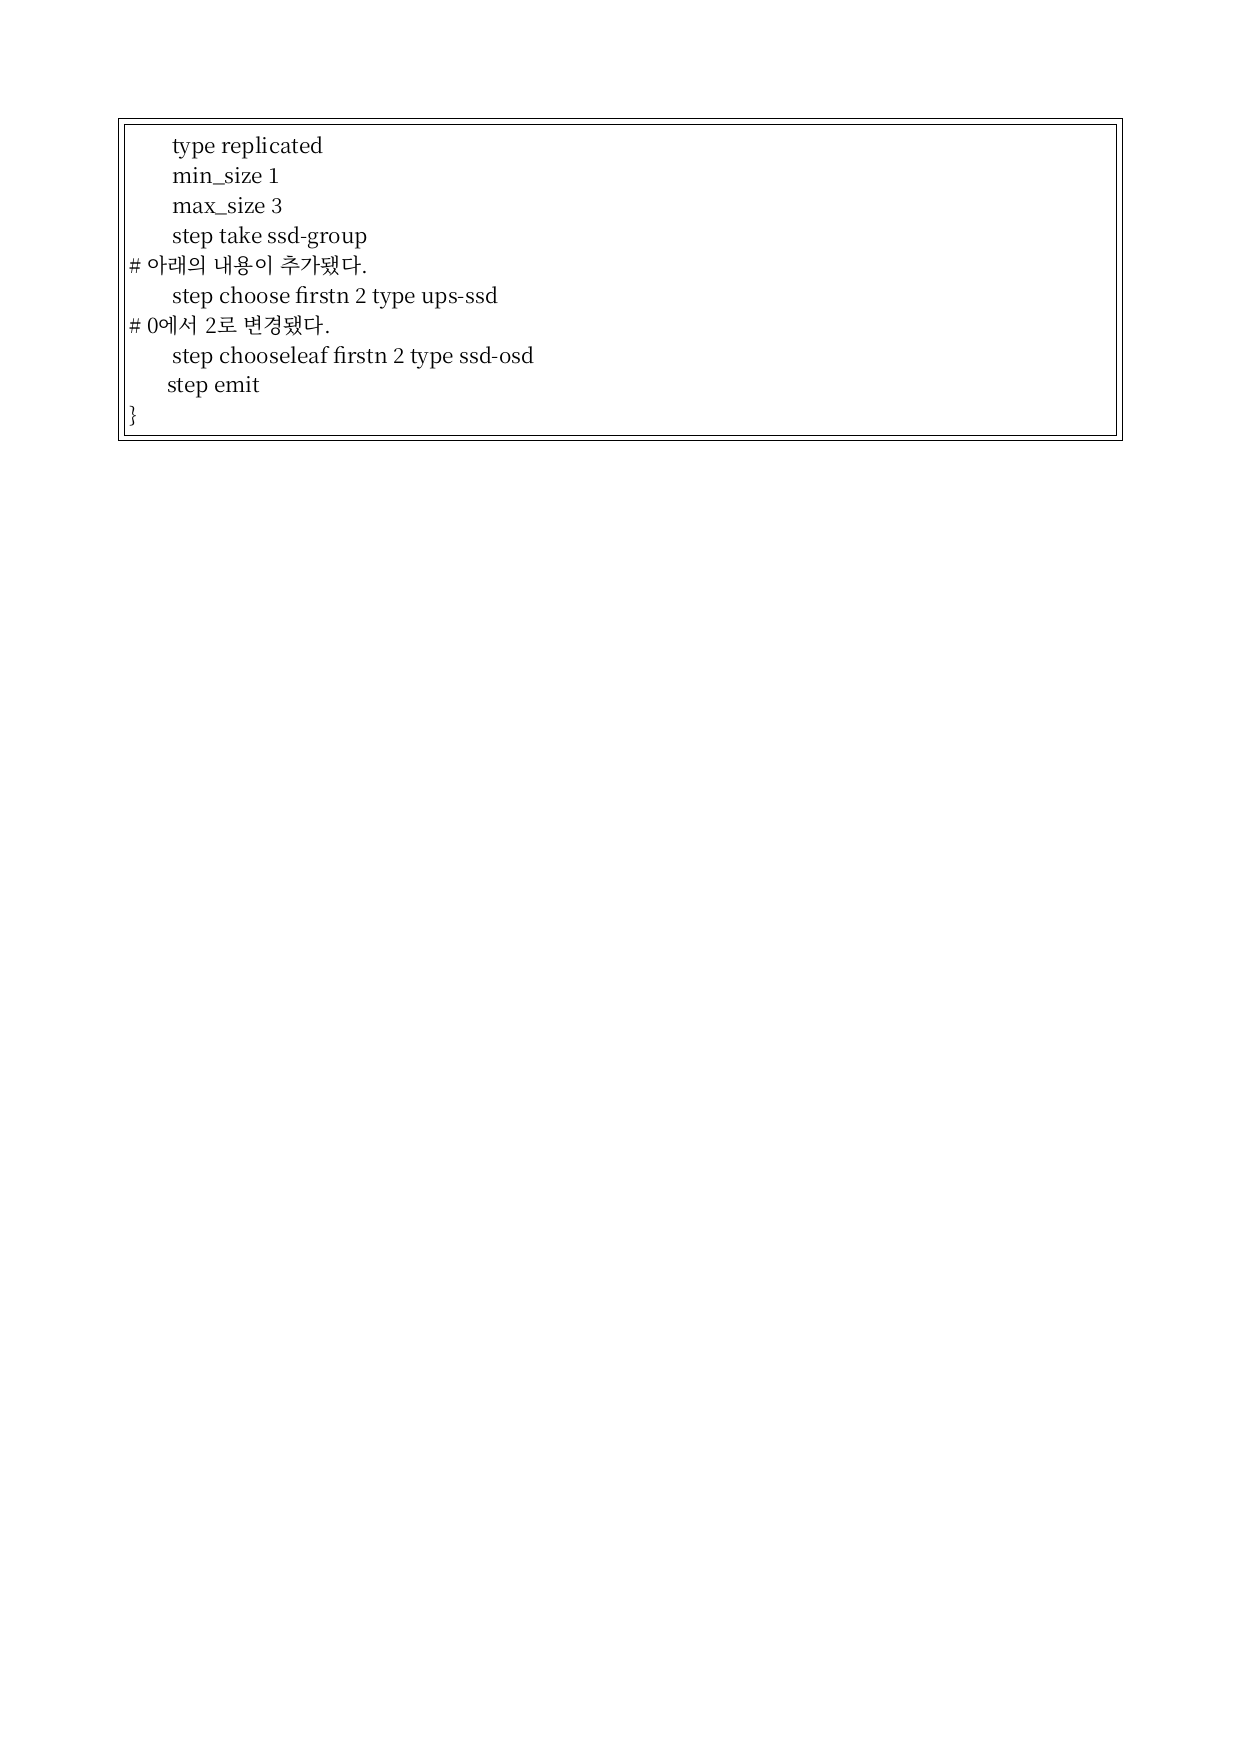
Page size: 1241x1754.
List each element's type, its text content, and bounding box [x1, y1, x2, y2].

table_header [119, 119, 1122, 440]
table_header type replicated min_size 1 max_size 3 step take ssd-group # 아래의 내용이 추가됐다. step choose firstn 2 type ups-ssd # 0에서 2로 변경됐다. step chooseleaf firstn 2 type ssd-osd step emit } [125, 125, 1116, 434]
